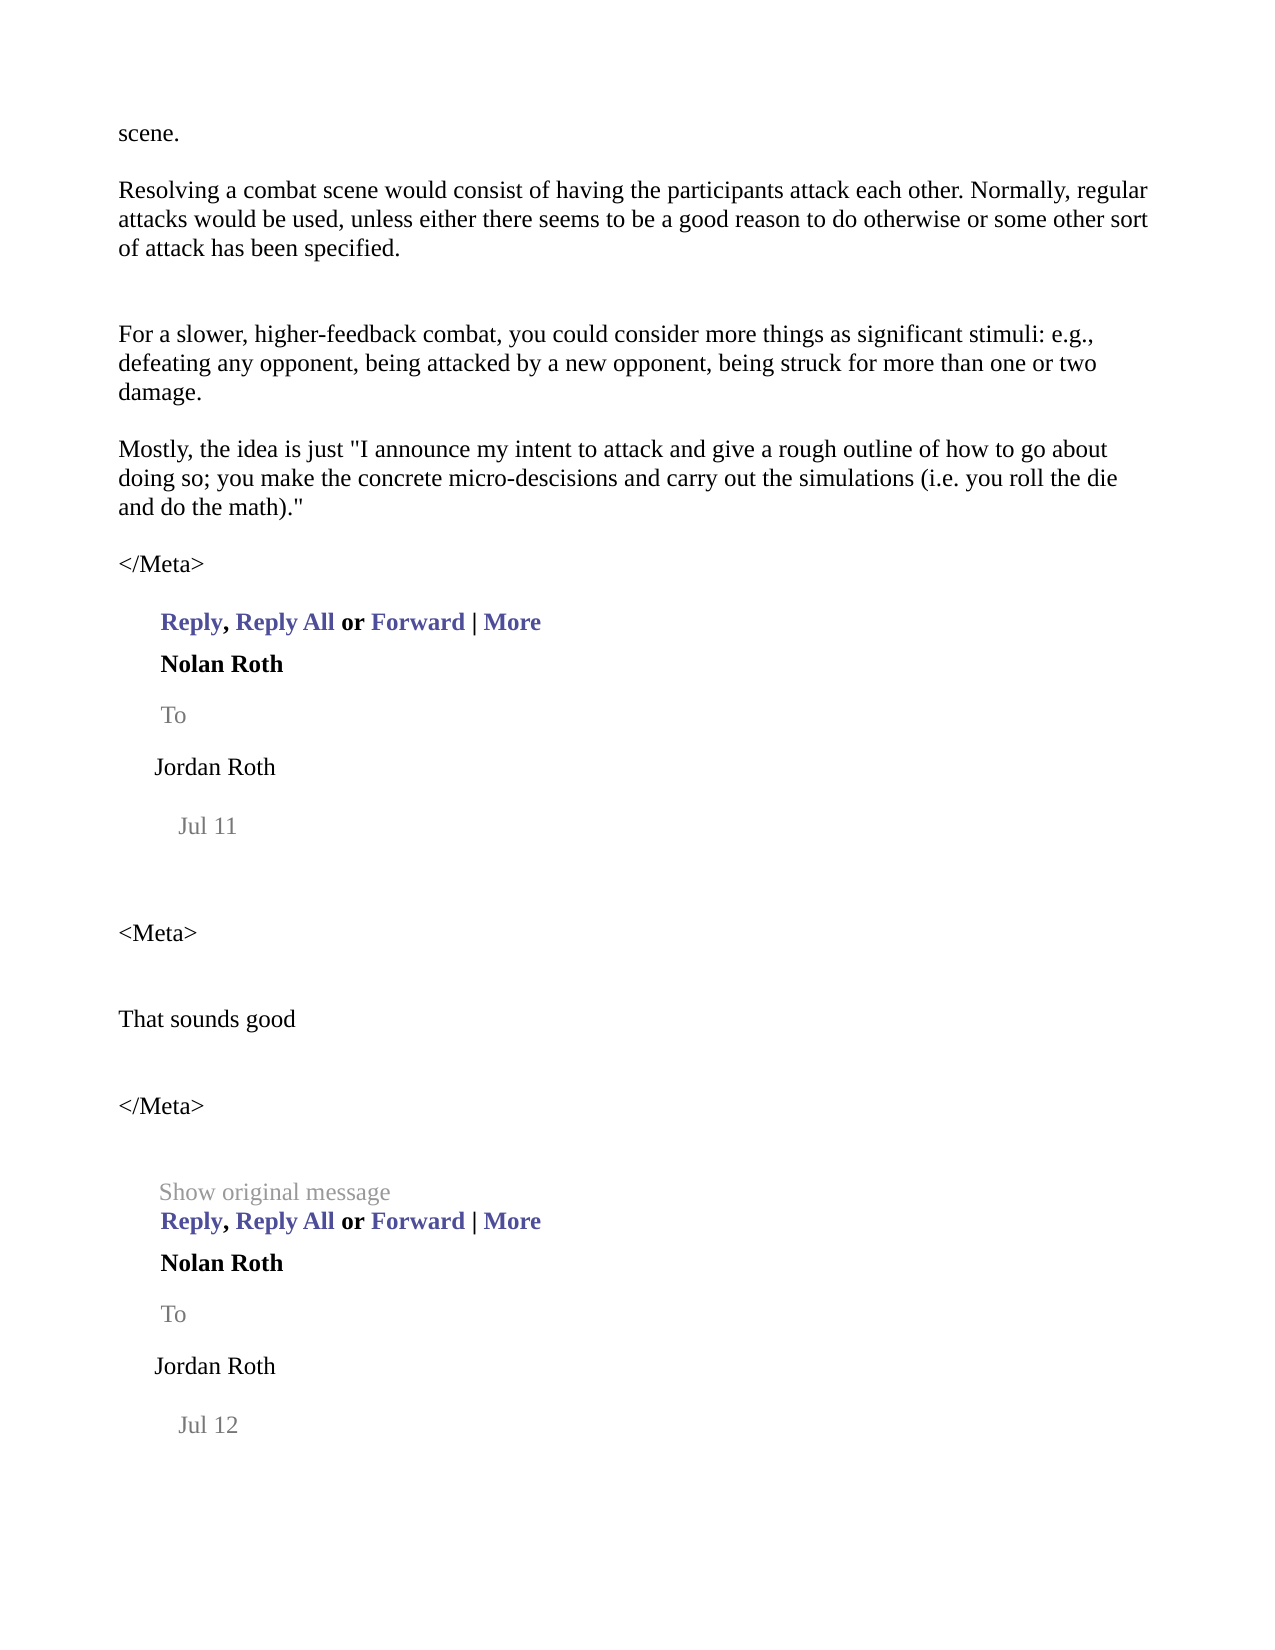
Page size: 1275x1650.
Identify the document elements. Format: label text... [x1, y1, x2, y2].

text Resolving a combat scene would consist of having the participants attack each other. Normally, regular attacks would be used, unless either there seems to be a good reason to do otherwise or some other sort of attack has been specified. [118, 176, 1157, 262]
text Nolan Roth [160, 645, 1115, 678]
text <Meta> [118, 918, 1157, 947]
text Mostly, the idea is just "I announce my intent to attack and give a rough outline of how to go about doing so; you make the concrete micro-descisions and carry out the simulations (i.e. you roll the die and do the math)." [118, 434, 1157, 521]
text Nolan Roth [160, 1244, 1115, 1277]
text [27, 1248, 52, 1277]
text [27, 649, 52, 678]
text Jul 11 [163, 802, 1113, 849]
text That sounds good [118, 1004, 1157, 1033]
text Jordan Roth [154, 1347, 1005, 1380]
text Show original message [152, 1177, 1115, 1206]
text Jul 12 [163, 1401, 1113, 1448]
text Jordan Roth [154, 748, 1005, 781]
text Reply, Reply All or Forward | More [160, 607, 1115, 636]
text </Meta> [118, 549, 1157, 578]
text To [160, 697, 1005, 729]
text Reply, Reply All or Forward | More [160, 1206, 1115, 1234]
text </Meta> [118, 1091, 1157, 1119]
text scene. [118, 118, 1157, 147]
text To [160, 1295, 1005, 1328]
text For a slower, higher-feedback combat, you could consider more things as significant stimuli: e.g., defeating any opponent, being attacked by a new opponent, being struck for more than one or two damage. [118, 319, 1157, 406]
